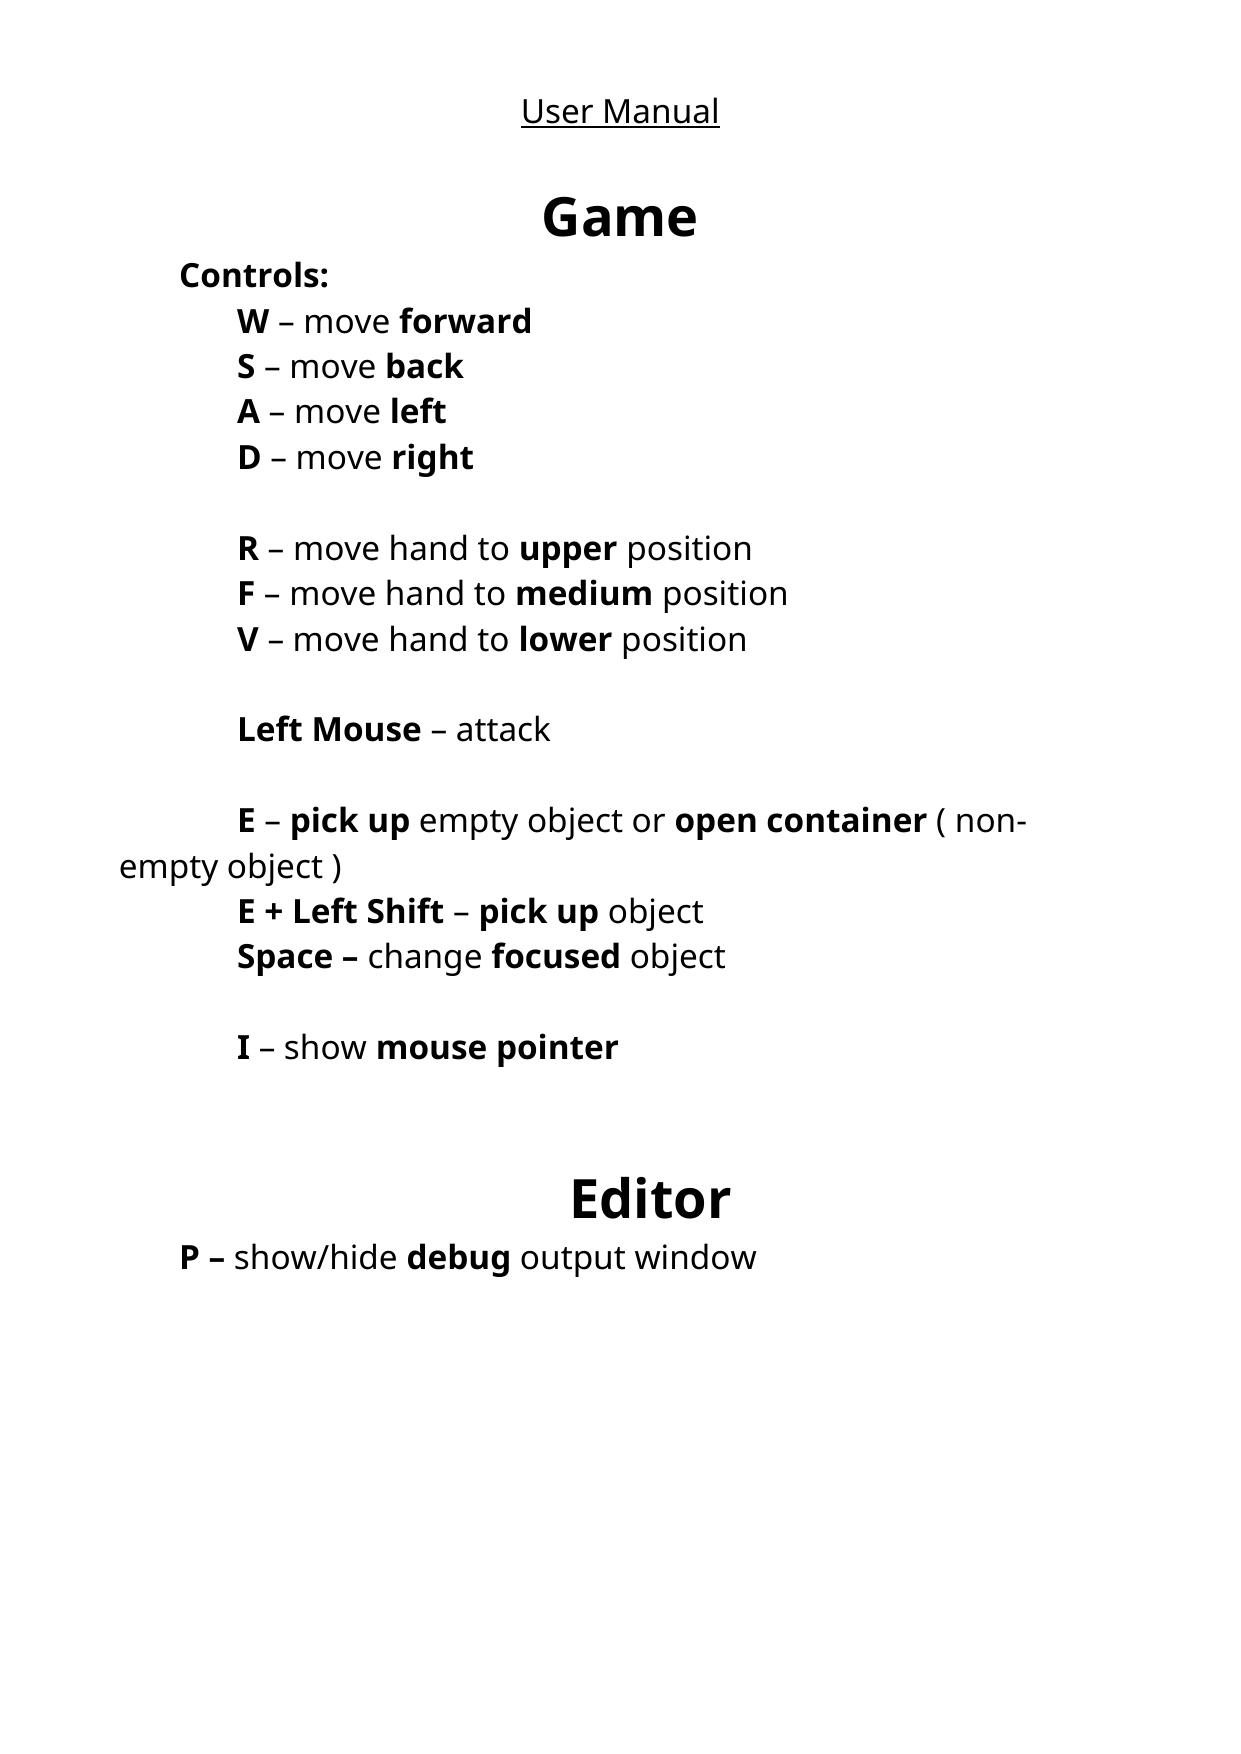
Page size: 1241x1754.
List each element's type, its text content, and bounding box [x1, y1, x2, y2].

text Controls: [119, 252, 1121, 297]
text R – move hand to upper position [119, 524, 1121, 570]
text W – move forward [119, 297, 1121, 343]
text E – pick up empty object or open container ( non-empty object ) [119, 797, 1121, 888]
text E + Left Shift – pick up object [119, 888, 1121, 933]
text Left Mouse – attack [119, 706, 1121, 752]
text Game [119, 178, 1121, 252]
text F – move hand to medium position [119, 570, 1121, 615]
text Editor [119, 1160, 1121, 1234]
text A – move left [119, 388, 1121, 434]
text S – move back [119, 343, 1121, 388]
text Space – change focused object [119, 933, 1121, 979]
text P – show/hide debug output window [119, 1234, 1121, 1279]
text V – move hand to lower position [119, 615, 1121, 661]
text User Manual [119, 87, 1121, 133]
text D – move right [119, 434, 1121, 479]
text I – show mouse pointer [119, 1024, 1121, 1069]
